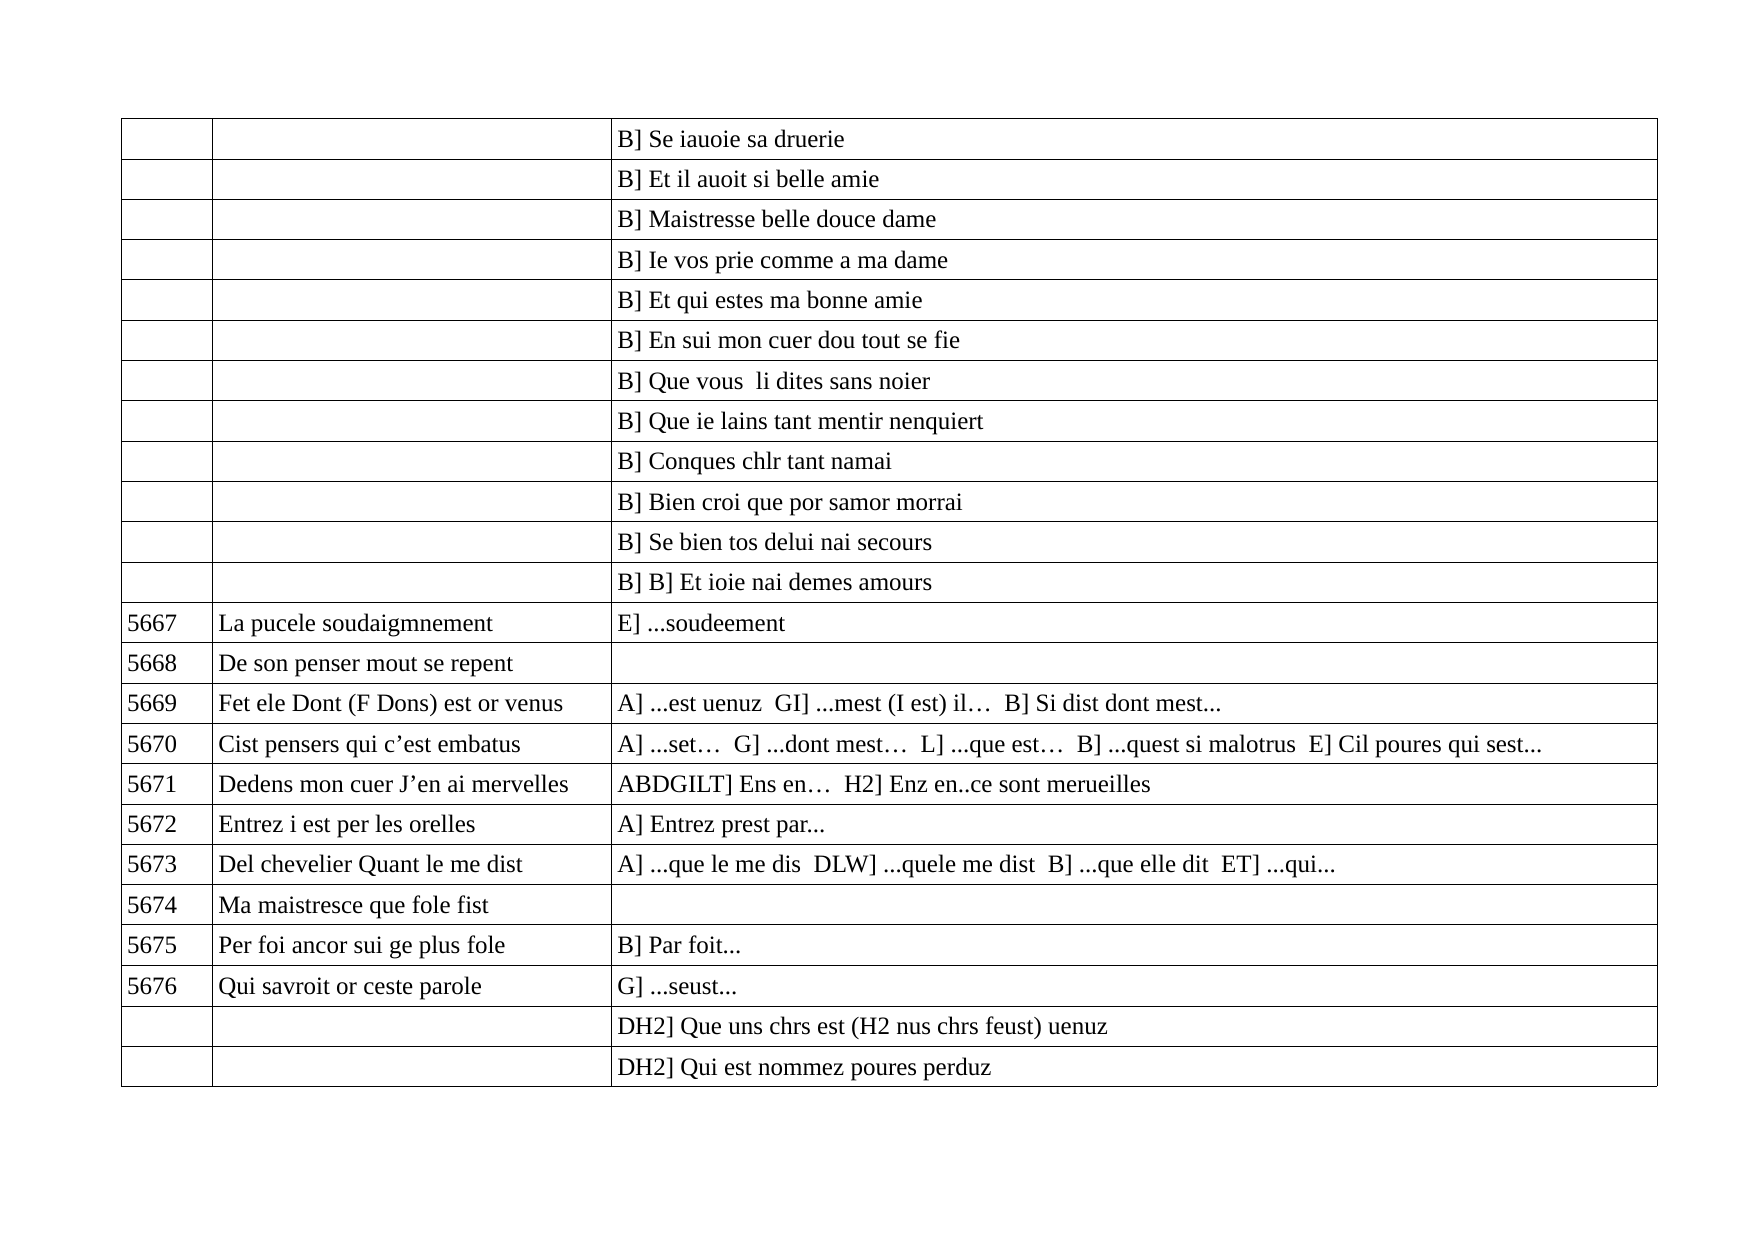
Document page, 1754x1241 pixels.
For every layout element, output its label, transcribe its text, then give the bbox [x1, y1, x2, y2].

table_cell [122, 522, 212, 562]
table_cell [122, 1007, 212, 1046]
table_cell Del chevelier Quant le me dist [213, 845, 611, 884]
table_cell B] Se bien tos delui nai secours [612, 522, 1657, 562]
table_cell B] Conques chlr tant namai [612, 442, 1657, 481]
table_cell [213, 1047, 611, 1086]
table_cell [612, 885, 1657, 924]
table_cell ABDGILT] Ens en… H2] Enz en..ce sont merueilles [612, 764, 1657, 803]
table_cell A] Entrez prest par... [612, 805, 1657, 844]
table_cell [213, 200, 611, 239]
table_cell B] B] Et ioie nai demes amours [612, 563, 1657, 602]
table_cell [122, 361, 212, 400]
table_cell [213, 1007, 611, 1046]
table_cell [213, 563, 611, 602]
table_cell B] Que ie lains tant mentir nenquiert [612, 401, 1657, 441]
table_cell B] Bien croi que por samor morrai [612, 482, 1657, 521]
table_cell [122, 321, 212, 360]
table_cell [122, 442, 212, 481]
table_cell B] Ie vos prie comme a ma dame [612, 240, 1657, 279]
table_cell [122, 280, 212, 320]
table_cell [213, 280, 611, 320]
table_cell Qui savroit or ceste parole [213, 966, 611, 1006]
table_cell [213, 522, 611, 562]
table_cell 5670 [122, 724, 212, 763]
table_cell A] ...set… G] ...dont mest… L] ...que est… B] ...quest si malotrus E] Cil poures qui sest... [612, 724, 1657, 763]
table_cell 5672 [122, 805, 212, 844]
table_cell A] ...que le me dis DLW] ...quele me dist B] ...que elle dit ET] ...qui... [612, 845, 1657, 884]
table_cell DH2] Que uns chrs est (H2 nus chrs feust) uenuz [612, 1007, 1657, 1046]
table_cell [213, 361, 611, 400]
table_cell G] ...seust... [612, 966, 1657, 1006]
table_cell Fet ele Dont (F Dons) est or venus [213, 684, 611, 723]
table_cell B] En sui mon cuer dou tout se fie [612, 321, 1657, 360]
table_cell DH2] Qui est nommez poures perduz [612, 1047, 1657, 1086]
table_cell [213, 482, 611, 521]
table_cell 5675 [122, 925, 212, 965]
table_cell Cist pensers qui c’est embatus [213, 724, 611, 763]
table_cell [122, 482, 212, 521]
table_cell 5668 [122, 643, 212, 682]
table_cell 5674 [122, 885, 212, 924]
table_cell 5676 [122, 966, 212, 1006]
table_cell [213, 401, 611, 441]
table_cell 5669 [122, 684, 212, 723]
table_cell De son penser mout se repent [213, 643, 611, 682]
table_cell E] ...soudeement [612, 603, 1657, 642]
table_cell [213, 442, 611, 481]
table_cell La pucele soudaigmnement [213, 603, 611, 642]
table_cell Per foi ancor sui ge plus fole [213, 925, 611, 965]
table_cell B] Maistresse belle douce dame [612, 200, 1657, 239]
table_cell Entrez i est per les orelles [213, 805, 611, 844]
table_cell [122, 401, 212, 441]
table_cell [122, 200, 212, 239]
table_cell A] ...est uenuz GI] ...mest (I est) il… B] Si dist dont mest... [612, 684, 1657, 723]
table_cell B] Par foit... [612, 925, 1657, 965]
table_cell 5667 [122, 603, 212, 642]
table_cell [213, 240, 611, 279]
table_cell [213, 160, 611, 199]
table_cell B] Se iauoie sa druerie [612, 119, 1657, 158]
table_cell Ma maistresce que fole fist [213, 885, 611, 924]
table_cell [122, 119, 212, 158]
table_cell 5673 [122, 845, 212, 884]
table_cell B] Que vous li dites sans noier [612, 361, 1657, 400]
table_cell [213, 119, 611, 158]
table_cell [122, 240, 212, 279]
table_cell [122, 563, 212, 602]
table_cell [612, 643, 1657, 682]
table_cell 5671 [122, 764, 212, 803]
table_cell [213, 321, 611, 360]
table_cell [122, 160, 212, 199]
table_cell B] Et qui estes ma bonne amie [612, 280, 1657, 320]
table_cell B] Et il auoit si belle amie [612, 160, 1657, 199]
table_cell [122, 1047, 212, 1086]
table_cell Dedens mon cuer J’en ai mervelles [213, 764, 611, 803]
